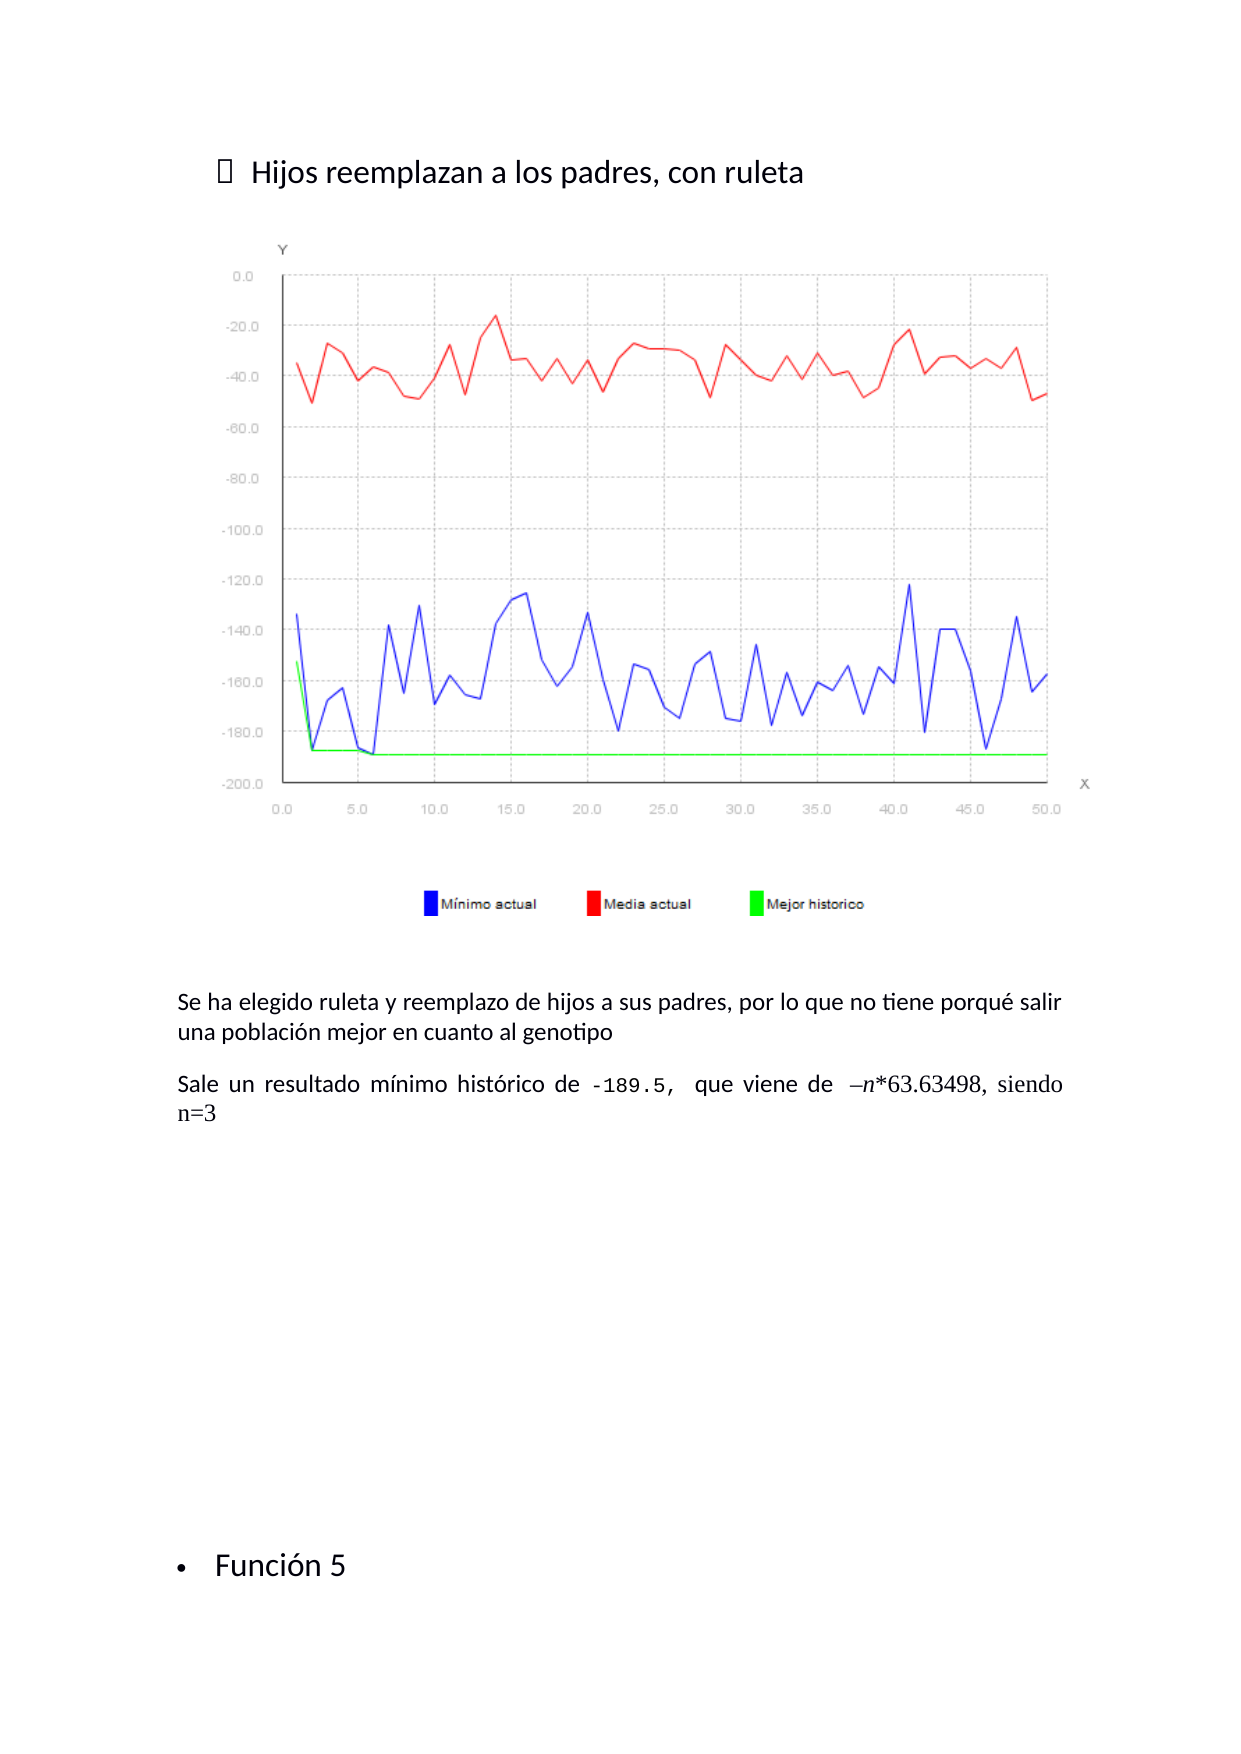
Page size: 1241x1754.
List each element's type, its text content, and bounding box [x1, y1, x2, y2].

list Hijos reemplazan a los padres, con ruleta [215, 148, 1063, 193]
text Se ha elegido ruleta y reemplazo de hijos a sus padres, por lo que no tiene porqué salir una población mejor en cuanto al genotipo [177, 986, 1063, 1047]
picture [214, 213, 1101, 916]
text Sale un resultado mínimo histórico de -189.5, que viene de –n*63.63498, siendo n=3 [177, 1068, 1063, 1127]
list Función 5 [177, 1544, 1063, 1585]
